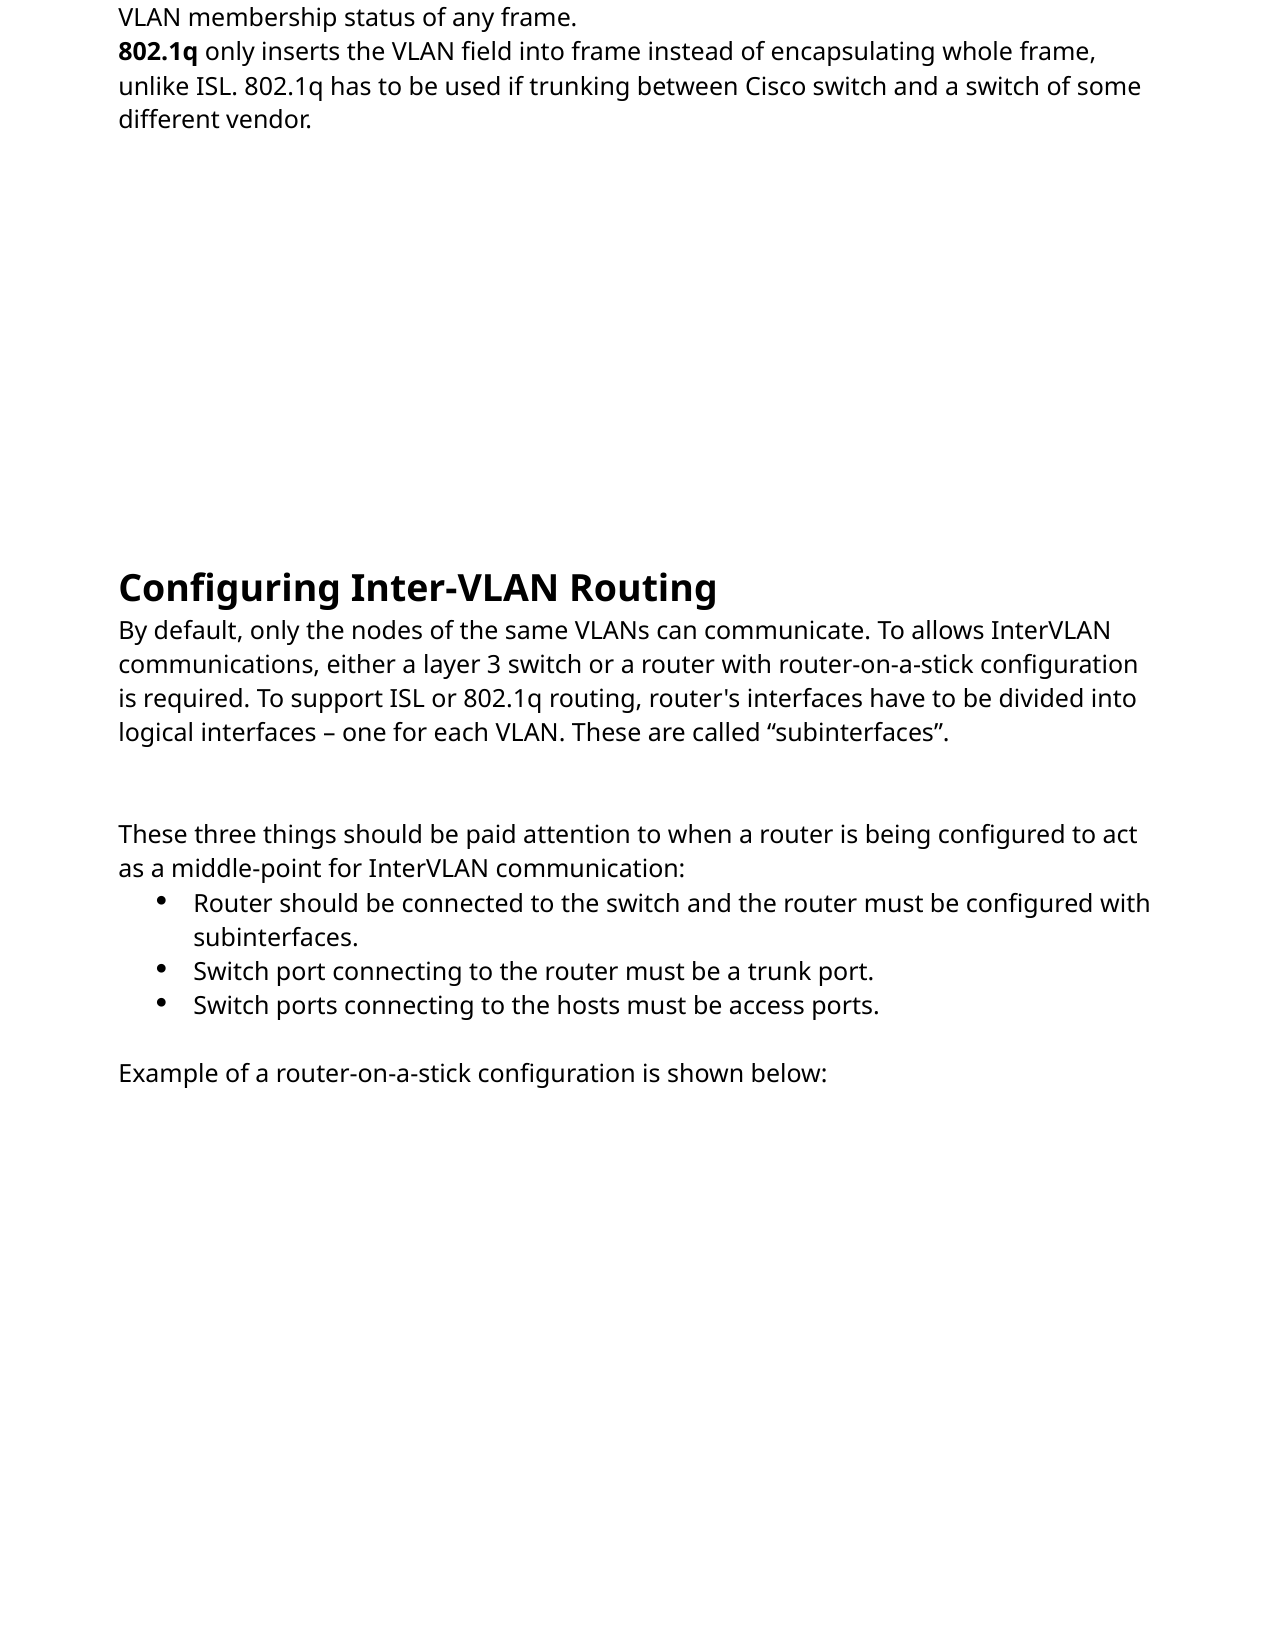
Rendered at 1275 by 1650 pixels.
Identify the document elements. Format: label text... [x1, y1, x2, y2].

text VLAN membership status of any frame. [118, 0, 1157, 34]
text By default, only the nodes of the same VLANs can communicate. To allows InterVLAN communications, either a layer 3 switch or a router with router-on-a-stick configuration is required. To support ISL or 802.1q routing, router's interfaces have to be divided into logical interfaces – one for each VLAN. These are called “subinterfaces”. [118, 613, 1157, 749]
text These three things should be paid attention to when a router is being configured to act as a middle-point for InterVLAN communication: [118, 817, 1157, 885]
list Switch port connecting to the router must be a trunk port. [156, 953, 1157, 987]
list Switch ports connecting to the hosts must be access ports. [156, 987, 1157, 1021]
text Configuring Inter-VLAN Routing [118, 562, 1157, 613]
list Router should be connected to the switch and the router must be configured with subinterfaces. [156, 885, 1157, 953]
text Example of a router-on-a-stick configuration is shown below: [118, 1056, 1157, 1089]
text 802.1q only inserts the VLAN field into frame instead of encapsulating whole frame, unlike ISL. 802.1q has to be used if trunking between Cisco switch and a switch of some different vendor. [118, 34, 1157, 136]
